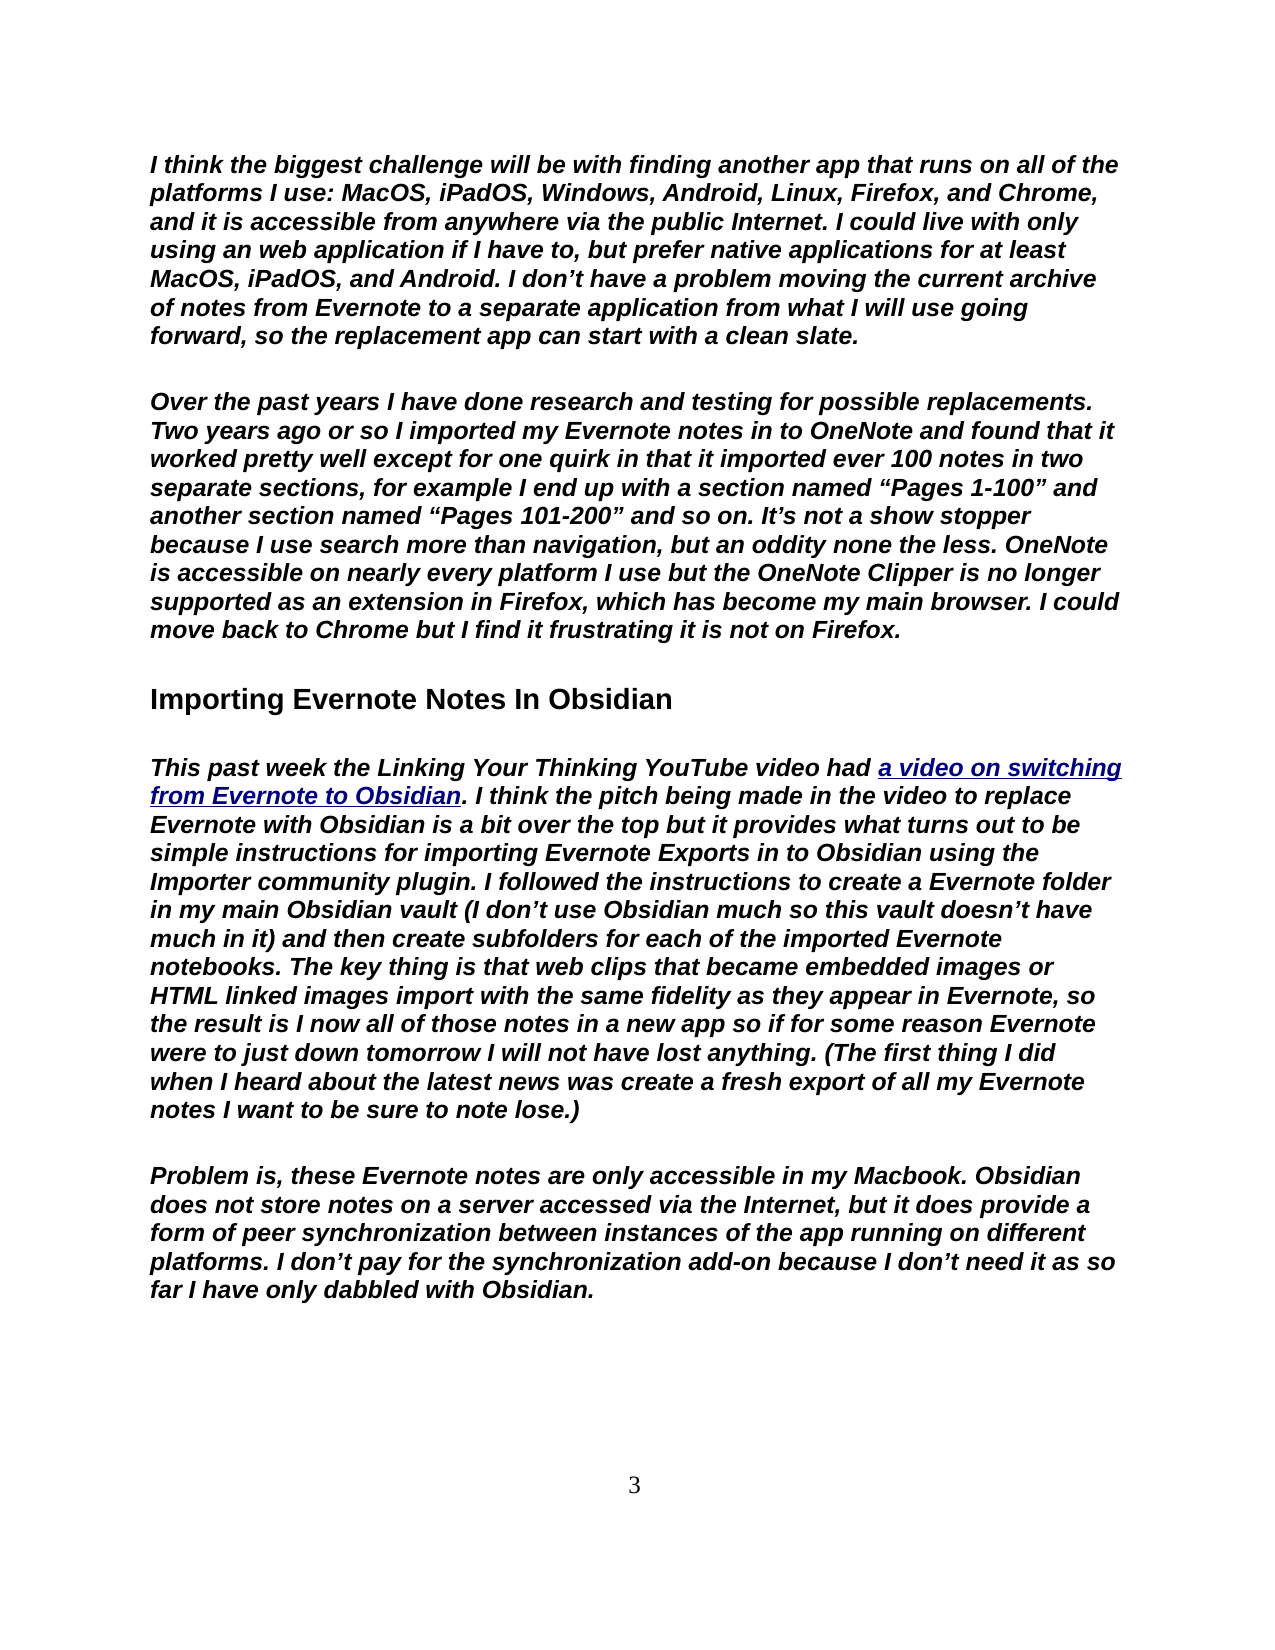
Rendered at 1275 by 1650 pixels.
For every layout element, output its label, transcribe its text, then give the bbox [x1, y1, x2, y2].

subtitle I think the biggest challenge will be with finding another app that runs on all of the platforms I use: MacOS, iPadOS, Windows, Android, Linux, Firefox, and Chrome, and it is accessible from anywhere via the public Internet. I could live with only using an web application if I have to, but prefer native applications for at least MacOS, iPadOS, and Android. I don’t have a problem moving the current archive of notes from Evernote to a separate application from what I will use going forward, so the replacement app can start with a clean slate. [150, 150, 1125, 350]
subtitle This past week the Linking Your Thinking YouTube video had a video on switching from Evernote to Obsidian. I think the pitch being made in the video to replace Evernote with Obsidian is a bit over the top but it provides what turns out to be simple instructions for importing Evernote Exports in to Obsidian using the Importer community plugin. I followed the instructions to create a Evernote folder in my main Obsidian vault (I don’t use Obsidian much so this vault doesn’t have much in it) and then create subfolders for each of the imported Evernote notebooks. The key thing is that web clips that became embedded images or HTML linked images import with the same fidelity as they appear in Evernote, so the result is I now all of those notes in a new app so if for some reason Evernote were to just down tomorrow I will not have lost anything. (The first thing I did when I heard about the latest news was create a fresh export of all my Evernote notes I want to be sure to note lose.) [150, 753, 1125, 1124]
subtitle Over the past years I have done research and testing for possible replacements. Two years ago or so I imported my Evernote notes in to OneNote and found that it worked pretty well except for one quirk in that it imported ever 100 notes in two separate sections, for example I end up with a section named “Pages 1-100” and another section named “Pages 101-200” and so on. It’s not a show stopper because I use search more than navigation, but an oddity none the less. OneNote is accessible on nearly every platform I use but the OneNote Clipper is no longer supported as an extension in Firefox, which has become my main browser. I could move back to Chrome but I find it frustrating it is not on Firefox. [150, 387, 1125, 644]
subtitle Importing Evernote Notes In Obsidian [150, 682, 1125, 715]
subtitle Problem is, these Evernote notes are only accessible in my Macbook. Obsidian does not store notes on a server accessed via the Internet, but it does provide a form of peer synchronization between instances of the app running on different platforms. I don’t pay for the synchronization add-on because I don’t need it as so far I have only dabbled with Obsidian. [150, 1161, 1125, 1304]
